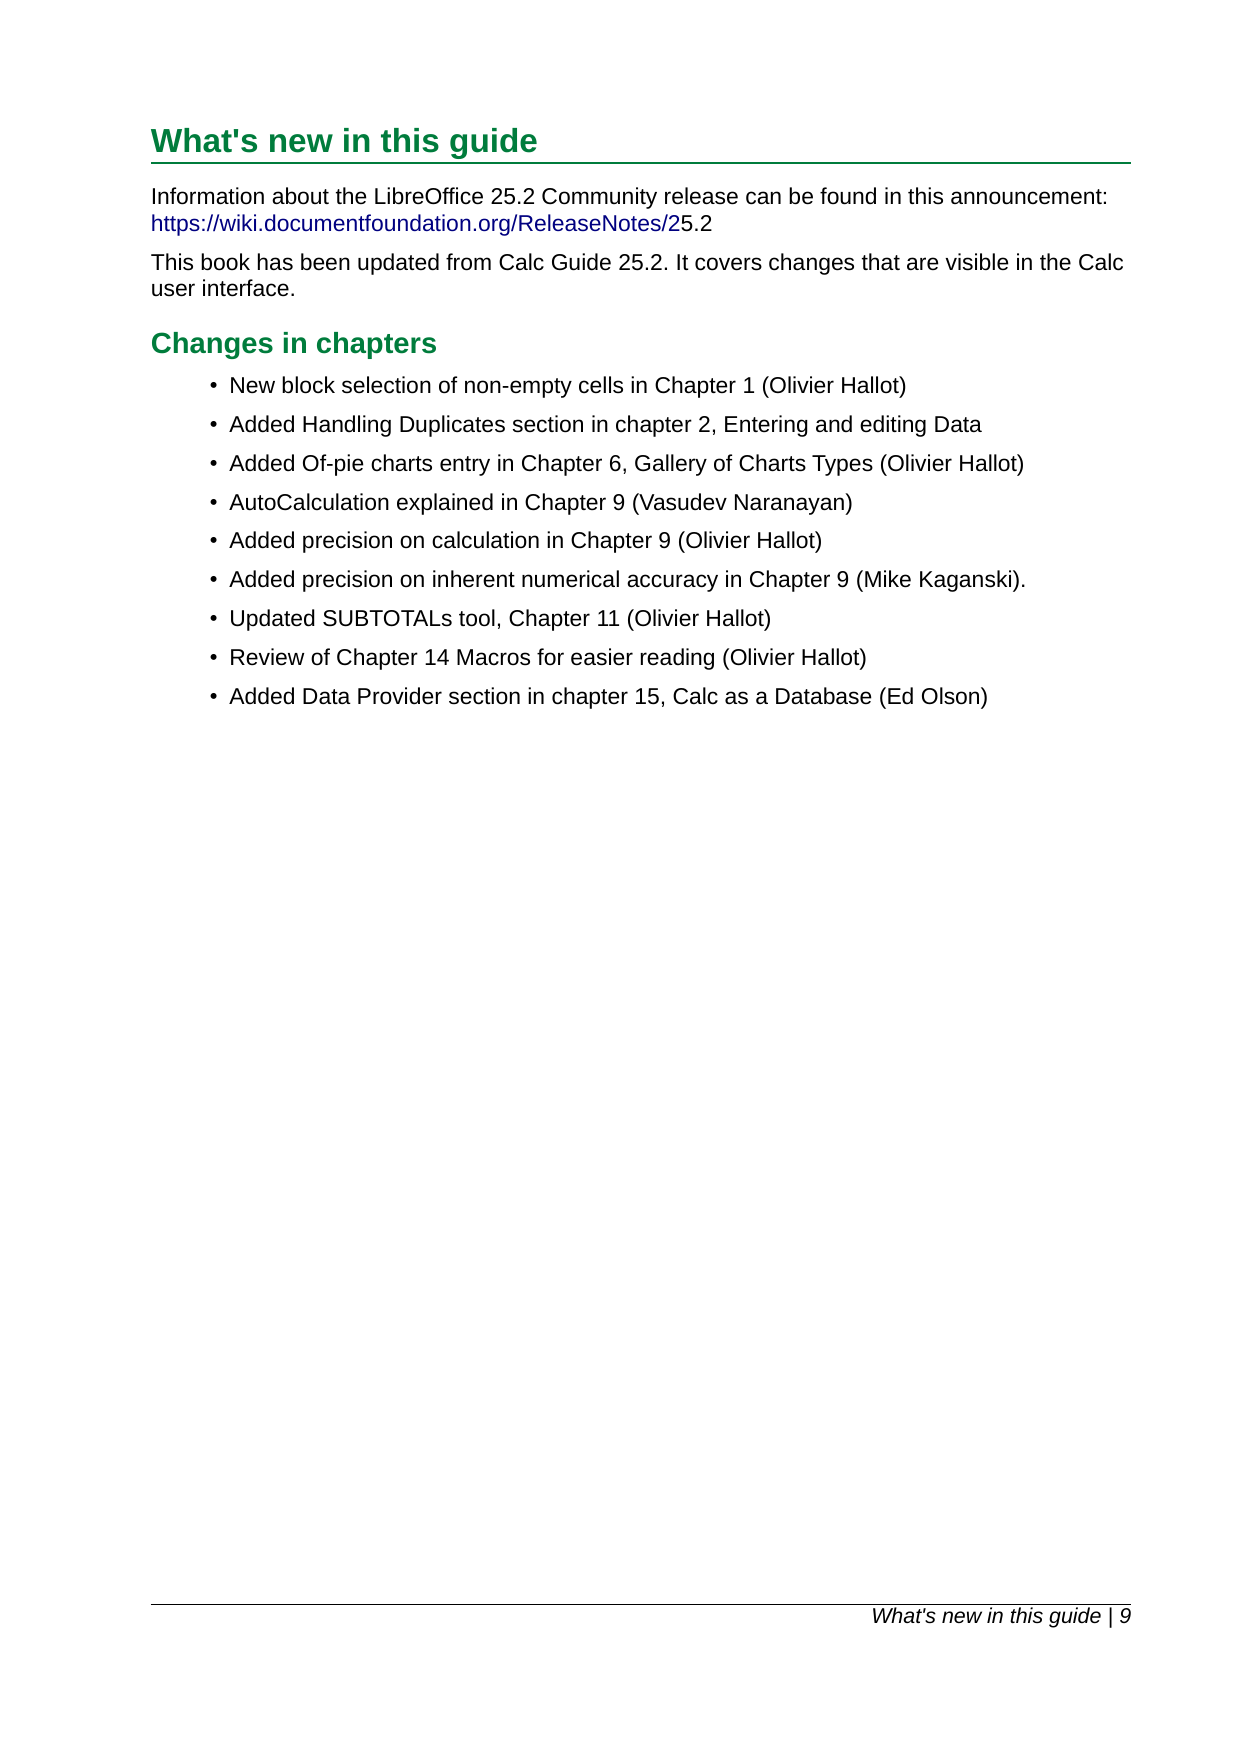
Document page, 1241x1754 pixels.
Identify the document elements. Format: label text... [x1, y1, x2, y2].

subtitle What's new in this guide [151, 121, 1131, 162]
list New block selection of non-empty cells in Chapter 1 (Olivier Hallot) [209, 372, 1131, 398]
text This book has been updated from Calc Guide 25.2. It covers changes that are visible in the Calc user interface. [151, 248, 1131, 301]
list Added precision on calculation in Chapter 9 (Olivier Hallot) [209, 527, 1131, 554]
list AutoCalculation explained in Chapter 9 (Vasudev Naranayan) [209, 488, 1131, 515]
list Added Data Provider section in chapter 15, Calc as a Database (Ed Olson) [209, 683, 1131, 709]
subtitle Changes in chapters [151, 326, 1131, 359]
list Added Handling Duplicates section in chapter 2, Entering and editing Data [209, 411, 1131, 437]
list Updated SUBTOTALs tool, Chapter 11 (Olivier Hallot) [209, 605, 1131, 631]
list Added Of-pie charts entry in Chapter 6, Gallery of Charts Types (Olivier Hallot) [209, 450, 1131, 476]
list Review of Chapter 14 Macros for easier reading (Olivier Hallot) [209, 644, 1131, 670]
list Added precision on inherent numerical accuracy in Chapter 9 (Mike Kaganski). [209, 566, 1131, 593]
text Information about the LibreOffice 25.2 Community release can be found in this announcement: https://wiki.documentfoundation.org/ReleaseNotes/25.2 [151, 183, 1131, 236]
